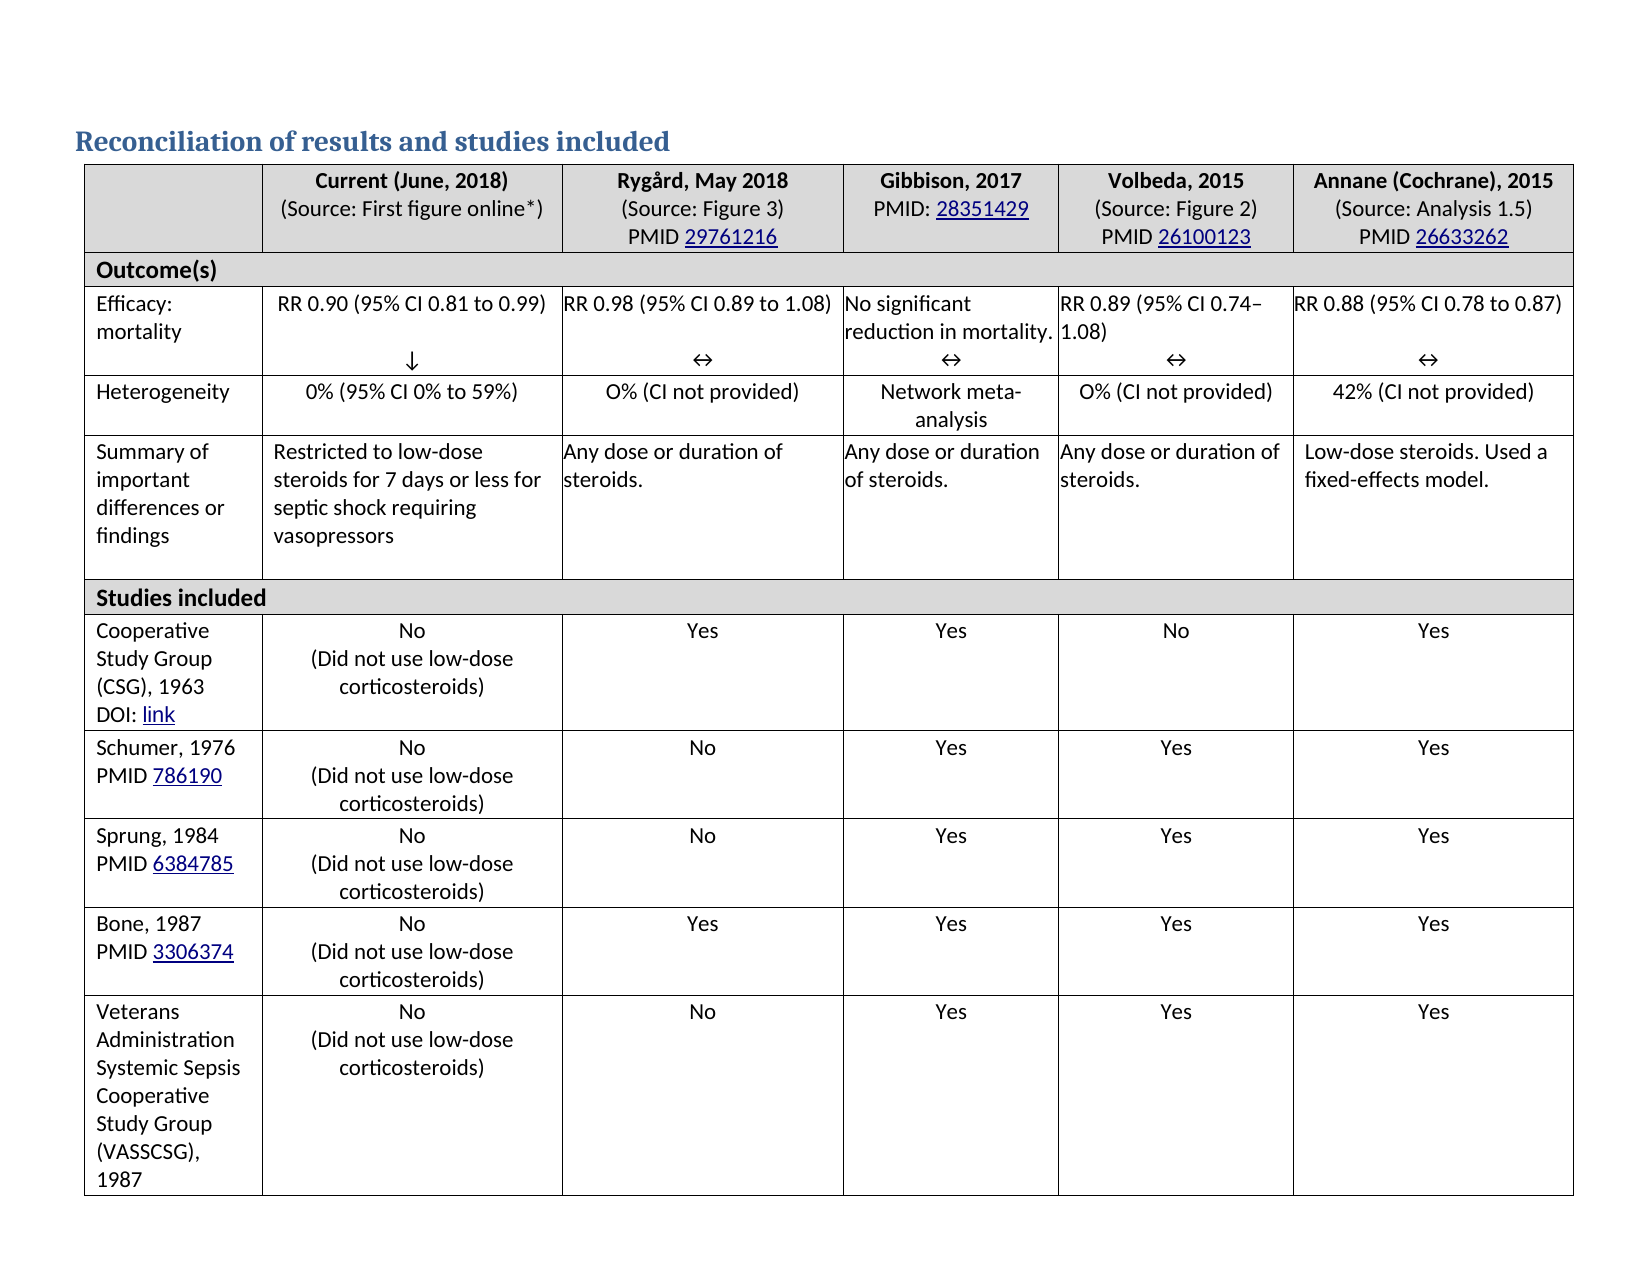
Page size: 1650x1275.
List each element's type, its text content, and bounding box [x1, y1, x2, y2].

table_cell Yes [1294, 615, 1573, 730]
table_cell Yes [1294, 731, 1573, 818]
table_cell No (Did not use low-dose corticosteroids) [263, 731, 562, 818]
table_cell Bone, 1987 PMID 3306374 [85, 908, 262, 995]
table_cell RR 0.98 (95% CI 0.89 to 1.08) ↔ [563, 287, 843, 375]
table_cell Yes [844, 908, 1058, 995]
table_cell Outcome(s) [85, 253, 1573, 286]
table_header [85, 165, 262, 252]
table_cell Yes [1059, 731, 1293, 818]
table_cell No [563, 996, 843, 1195]
table_cell Yes [563, 908, 843, 995]
table_cell Any dose or duration of steroids. [844, 436, 1058, 579]
table_header Volbeda, 2015 (Source: Figure 2) PMID 26100123 [1059, 165, 1293, 252]
table_header Gibbison, 2017 PMID: 28351429 [844, 165, 1058, 252]
table_cell Yes [1059, 908, 1293, 995]
table_cell Low-dose steroids. Used a fixed-effects model. [1294, 436, 1573, 579]
table_cell No [1059, 615, 1293, 730]
table_cell Summary of important differences or findings [85, 436, 262, 579]
table_cell No [563, 819, 843, 907]
table_cell Yes [1294, 996, 1573, 1195]
table_cell Yes [1059, 996, 1293, 1195]
table_cell No (Did not use low-dose corticosteroids) [263, 996, 562, 1195]
table_cell Heterogeneity [85, 376, 262, 435]
table_cell 0% (95% CI 0% to 59%) [263, 376, 562, 435]
table_cell RR 0.88 (95% CI 0.78 to 0.87) ↔ [1294, 287, 1573, 375]
table_cell Schumer, 1976 PMID 786190 [85, 731, 262, 818]
table_cell Yes [844, 615, 1058, 730]
table_cell No significant reduction in mortality. ↔ [844, 287, 1058, 375]
table_cell No (Did not use low-dose corticosteroids) [263, 908, 562, 995]
table_cell Yes [844, 731, 1058, 818]
table_cell No (Did not use low-dose corticosteroids) [263, 615, 562, 730]
table_cell Veterans Administration Systemic Sepsis Cooperative Study Group (VASSCSG), 1987 [85, 996, 262, 1195]
table_header Current (June, 2018) (Source: First figure online*) [263, 165, 562, 252]
table_cell Yes [844, 996, 1058, 1195]
table_cell No [563, 731, 843, 818]
table_cell Cooperative Study Group (CSG), 1963 DOI: link [85, 615, 262, 730]
table_cell Yes [563, 615, 843, 730]
table_header Rygård, May 2018 (Source: Figure 3) PMID 29761216 [563, 165, 843, 252]
table_cell No (Did not use low-dose corticosteroids) [263, 819, 562, 907]
table_cell Yes [1294, 908, 1573, 995]
table_cell Yes [1294, 819, 1573, 907]
table_cell Yes [1059, 819, 1293, 907]
table_cell Any dose or duration of steroids. [1059, 436, 1293, 579]
table_cell Yes [844, 819, 1058, 907]
table_cell RR 0.89 (95% CI 0.74–1.08) ↔ [1059, 287, 1293, 375]
subtitle Reconciliation of results and studies included [75, 125, 1575, 158]
table_cell Any dose or duration of steroids. [563, 436, 843, 579]
table_cell Sprung, 1984 PMID 6384785 [85, 819, 262, 907]
table_cell Restricted to low-dose steroids for 7 days or less for septic shock requiring vasopressors [263, 436, 562, 579]
table_cell Studies included [85, 580, 1573, 614]
table_cell Efficacy: mortality [85, 287, 262, 375]
table_cell O% (CI not provided) [563, 376, 843, 435]
table_cell RR 0.90 (95% CI 0.81 to 0.99) ↓ [263, 287, 562, 375]
table_cell 42% (CI not provided) [1294, 376, 1573, 435]
table_header Annane (Cochrane), 2015 (Source: Analysis 1.5) PMID 26633262 [1294, 165, 1573, 252]
table_cell O% (CI not provided) [1059, 376, 1293, 435]
table_cell Network meta-analysis [844, 376, 1058, 435]
